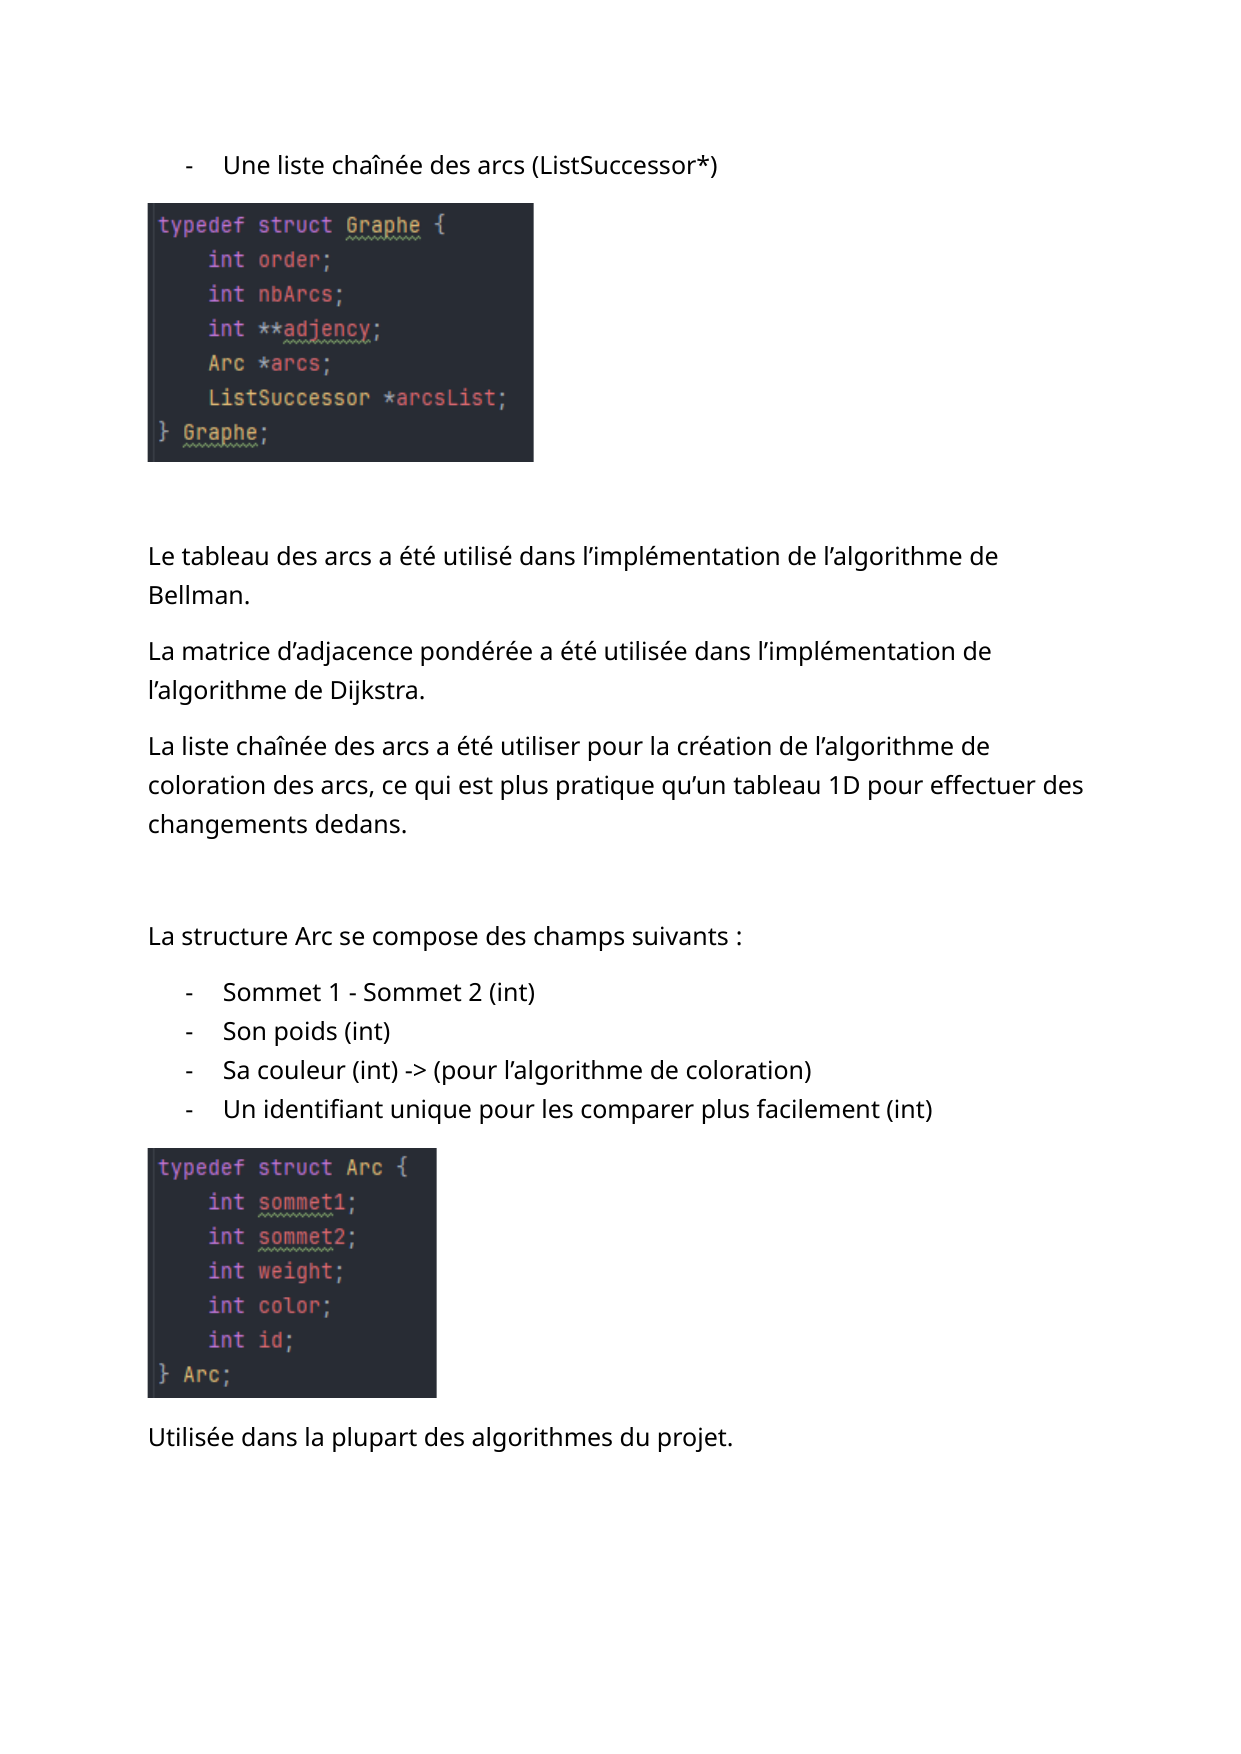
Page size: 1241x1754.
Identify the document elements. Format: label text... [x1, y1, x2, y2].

list Un identifiant unique pour les comparer plus facilement (int) [185, 1092, 1093, 1126]
picture [147, 203, 534, 462]
text La matrice d’adjacence pondérée a été utilisée dans l’implémentation de l’algorithme de Dijkstra. [148, 634, 1093, 707]
text La liste chaînée des arcs a été utiliser pour la création de l’algorithme de coloration des arcs, ce qui est plus pratique qu’un tableau 1D pour effectuer des changements dedans. [148, 729, 1093, 841]
text Le tableau des arcs a été utilisé dans l’implémentation de l’algorithme de Bellman. [148, 539, 1093, 612]
list Son poids (int) [185, 1014, 1093, 1048]
list Sa couleur (int) -> (pour l’algorithme de coloration) [185, 1053, 1093, 1087]
picture [147, 1148, 437, 1398]
text La structure Arc se compose des champs suivants : [148, 919, 1093, 953]
list Sommet 1 - Sommet 2 (int) [185, 975, 1093, 1009]
list Une liste chaînée des arcs (ListSuccessor*) [185, 148, 1093, 182]
text Utilisée dans la plupart des algorithmes du projet. [148, 1420, 1093, 1454]
